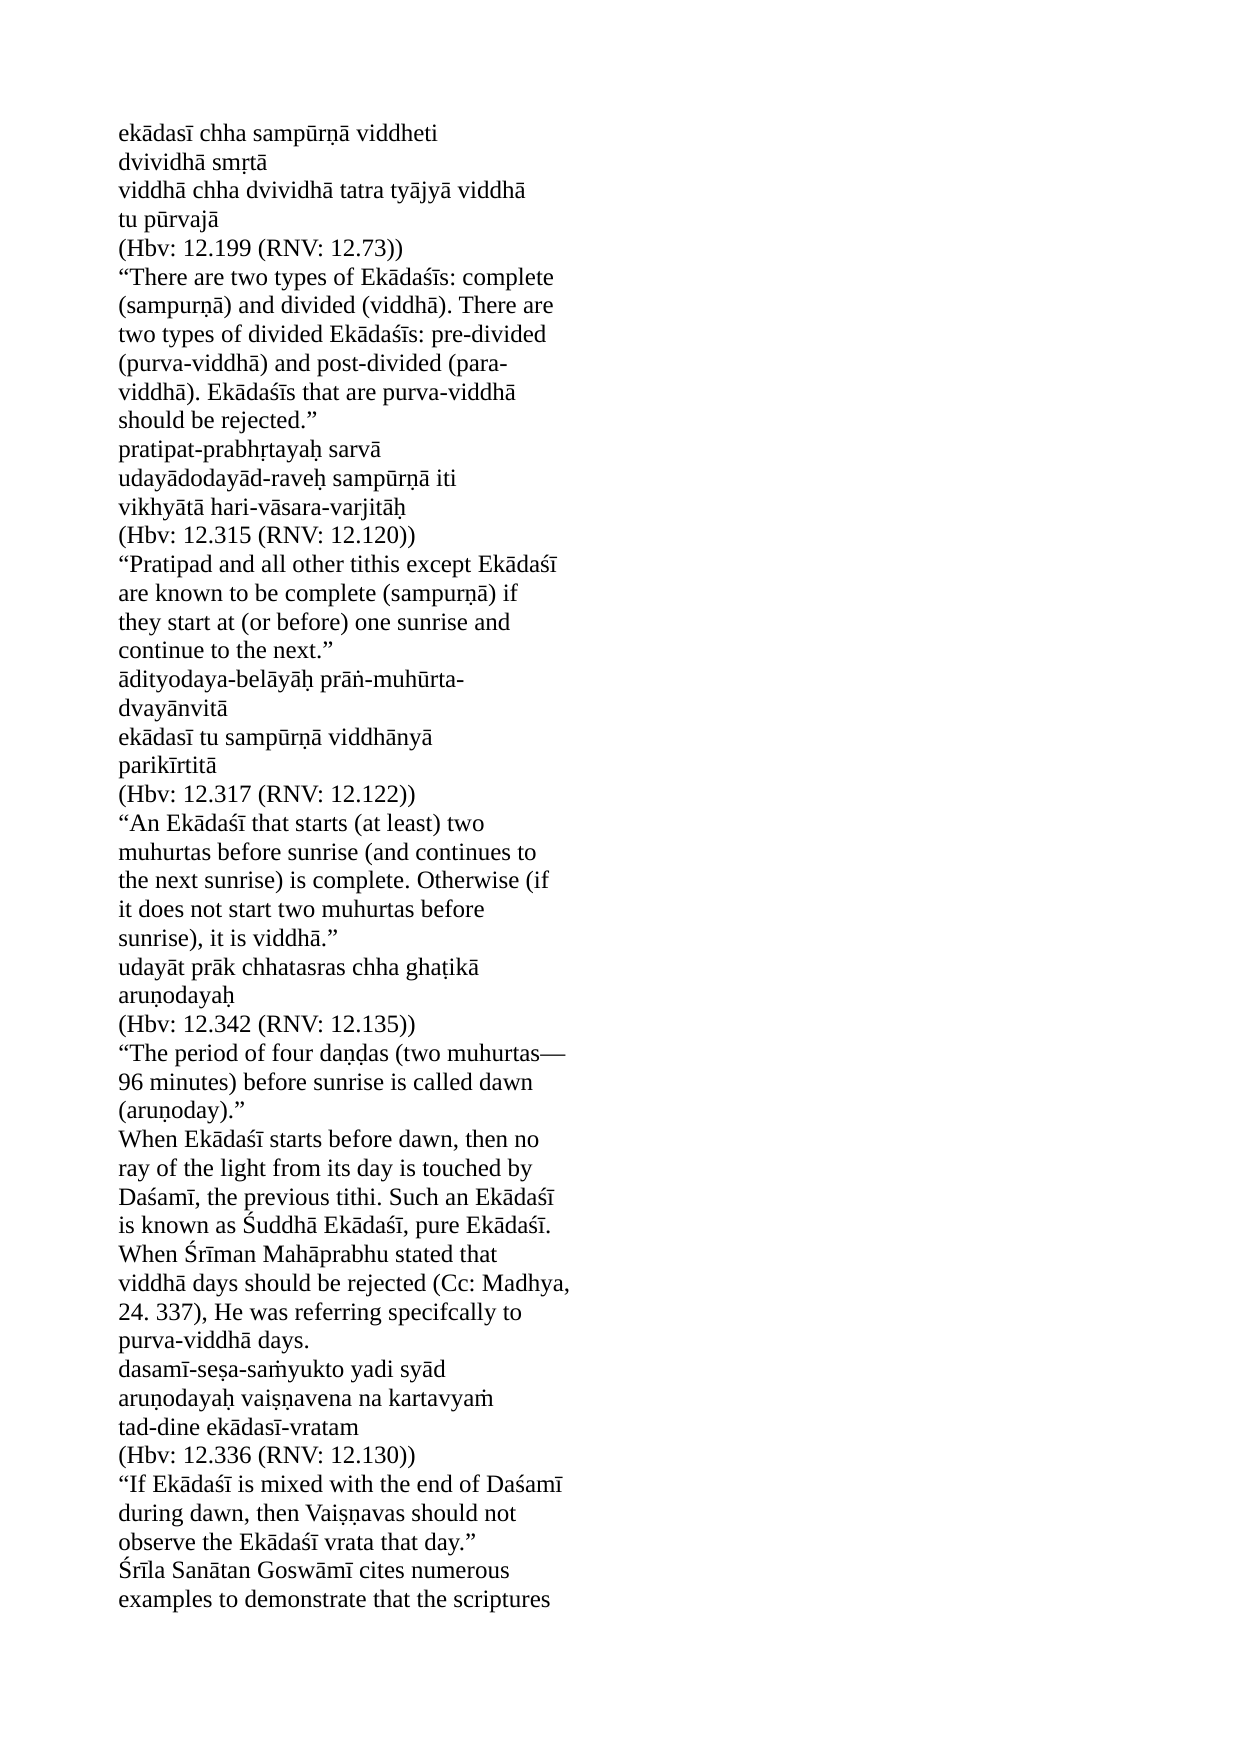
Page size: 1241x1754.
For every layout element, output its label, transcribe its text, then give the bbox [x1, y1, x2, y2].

text Daśamī, the previous tithi. Such an Ekādaśī [118, 1182, 1122, 1211]
text When Śrīman Mahāprabhu stated that [118, 1239, 1122, 1268]
text aruṇodayaḥ vaiṣṇavena na kartavyaṁ [118, 1383, 1122, 1412]
text purva-viddhā days. [118, 1326, 1122, 1354]
text muhurtas before sunrise (and continues to [118, 837, 1122, 866]
text viddhā). Ekādaśīs that are purva-viddhā [118, 377, 1122, 406]
text viddhā chha dvividhā tatra tyājyā viddhā [118, 176, 1122, 204]
text sunrise), it is viddhā.” [118, 923, 1122, 952]
text (Hbv: 12.336 (RNV: 12.130)) [118, 1441, 1122, 1469]
text vikhyātā hari-vāsara-varjitāḥ [118, 492, 1122, 521]
text 96 minutes) before sunrise is called dawn [118, 1067, 1122, 1096]
text parikīrtitā [118, 751, 1122, 779]
text When Ekādaśī starts before dawn, then no [118, 1124, 1122, 1153]
text “The period of four daṇḍas (two muhurtas— [118, 1038, 1122, 1067]
text continue to the next.” [118, 636, 1122, 664]
text is known as Śuddhā Ekādaśī, pure Ekādaśī. [118, 1211, 1122, 1239]
text “There are two types of Ekādaśīs: complete [118, 262, 1122, 291]
text (sampurṇā) and divided (viddhā). There are [118, 291, 1122, 319]
text during dawn, then Vaiṣṇavas should not [118, 1498, 1122, 1527]
text are known to be complete (sampurṇā) if [118, 578, 1122, 607]
text dvividhā smṛtā [118, 147, 1122, 176]
text should be rejected.” [118, 406, 1122, 434]
text two types of divided Ekādaśīs: pre-divided [118, 319, 1122, 348]
text udayādodayād-raveḥ sampūrṇā iti [118, 463, 1122, 492]
text pratipat-prabhṛtayaḥ sarvā [118, 434, 1122, 463]
text aruṇodayaḥ [118, 981, 1122, 1009]
text it does not start two muhurtas before [118, 894, 1122, 923]
text (Hbv: 12.199 (RNV: 12.73)) [118, 233, 1122, 262]
text (Hbv: 12.317 (RNV: 12.122)) [118, 779, 1122, 808]
text ray of the light from its day is touched by [118, 1153, 1122, 1182]
text examples to demonstrate that the scriptures [118, 1584, 1122, 1613]
text tu pūrvajā [118, 204, 1122, 233]
text (Hbv: 12.342 (RNV: 12.135)) [118, 1009, 1122, 1038]
text “Pratipad and all other tithis except Ekādaśī [118, 549, 1122, 578]
text (aruṇoday).” [118, 1096, 1122, 1124]
text “If Ekādaśī is mixed with the end of Daśamī [118, 1469, 1122, 1498]
text dasamī-seṣa-saṁyukto yadi syād [118, 1354, 1122, 1383]
text (Hbv: 12.315 (RNV: 12.120)) [118, 521, 1122, 549]
text viddhā days should be rejected (Cc: Madhya, [118, 1268, 1122, 1297]
text observe the Ekādaśī vrata that day.” [118, 1527, 1122, 1556]
text dvayānvitā [118, 693, 1122, 722]
text udayāt prāk chhatasras chha ghaṭikā [118, 952, 1122, 981]
text tad-dine ekādasī-vratam [118, 1412, 1122, 1441]
text 24. 337), He was referring specifcally to [118, 1297, 1122, 1326]
text they start at (or before) one sunrise and [118, 607, 1122, 636]
text “An Ekādaśī that starts (at least) two [118, 808, 1122, 837]
text ādityodaya-belāyāḥ prāṅ-muhūrta- [118, 664, 1122, 693]
text Śrīla Sanātan Goswāmī cites numerous [118, 1556, 1122, 1584]
text ekādasī tu sampūrṇā viddhānyā [118, 722, 1122, 751]
text the next sunrise) is complete. Otherwise (if [118, 866, 1122, 894]
text (purva-viddhā) and post-divided (para- [118, 348, 1122, 377]
text ekādasī chha sampūrṇā viddheti [118, 118, 1122, 147]
